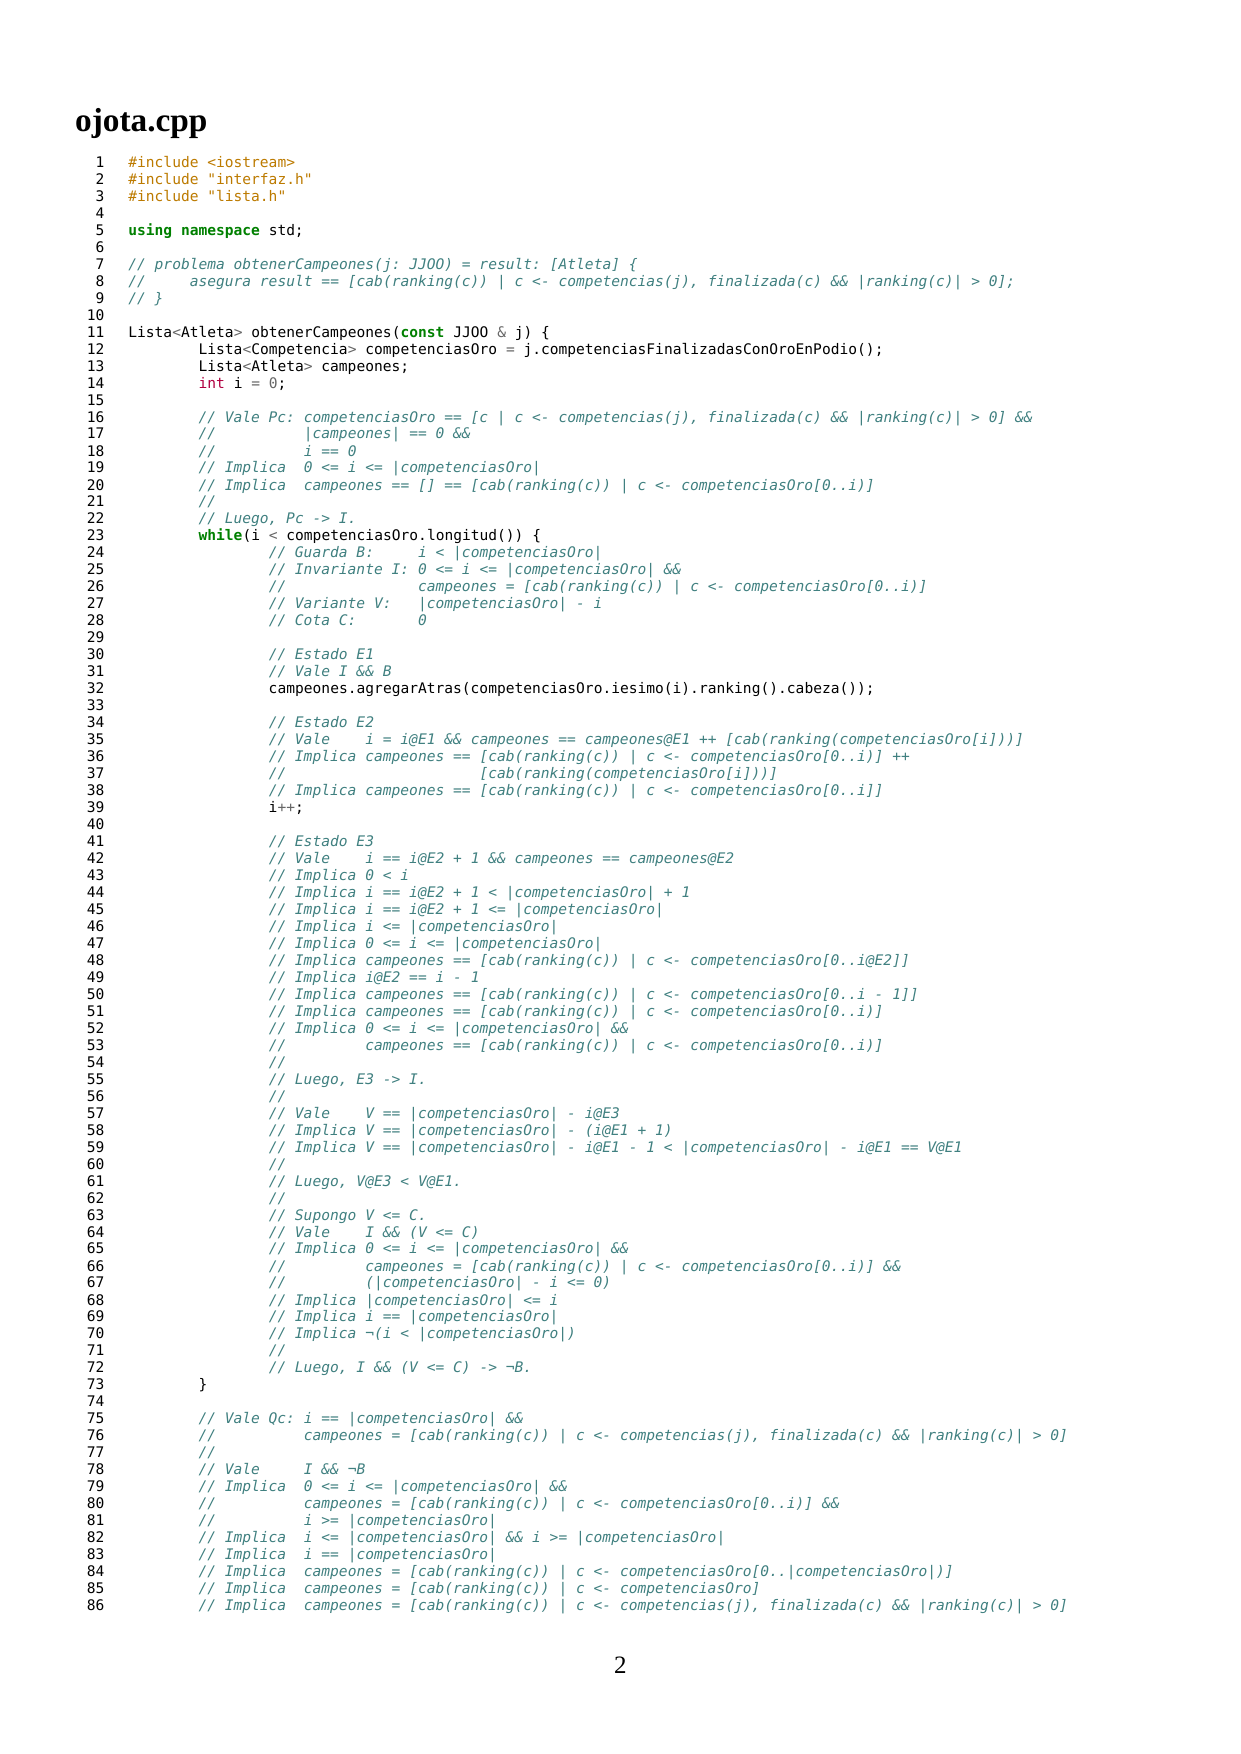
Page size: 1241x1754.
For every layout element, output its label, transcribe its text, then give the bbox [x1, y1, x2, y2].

table_header 1 2 3 4 5 6 7 8 9 10 11 12 13 14 15 16 17 18 19 20 21 22 23 24 25 26 27 28 29 30 31 32 33 34 35 36 37 38 39 40 41 42 43 44 45 46 47 48 49 50 51 52 53 54 55 56 57 58 59 60 61 62 63 64 65 66 67 68 69 70 71 72 73 74 75 76 77 78 79 80 81 82 83 84 85 86 [75, 151, 125, 1617]
table_header #include <iostream> #include "interfaz.h" #include "lista.h" using namespace std; // problema obtenerCampeones(j: JJOO) = result: [Atleta] { // asegura result == [cab(ranking(c)) | c <- competencias(j), finalizada(c) && |ranking(c)| > 0]; // } Lista<Atleta> obtenerCampeones(const JJOO & j) { Lista<Competencia> competenciasOro = j.competenciasFinalizadasConOroEnPodio(); Lista<Atleta> campeones; int i = 0; // Vale Pc: competenciasOro == [c | c <- competencias(j), finalizada(c) && |ranking(c)| > 0] && // |campeones| == 0 && // i == 0 // Implica 0 <= i <= |competenciasOro| // Implica campeones == [] == [cab(ranking(c)) | c <- competenciasOro[0..i)] // // Luego, Pc -> I. while(i < competenciasOro.longitud()) { // Guarda B: i < |competenciasOro| // Invariante I: 0 <= i <= |competenciasOro| && // campeones = [cab(ranking(c)) | c <- competenciasOro[0..i)] // Variante V: |competenciasOro| - i // Cota C: 0 // Estado E1 // Vale I && B campeones.agregarAtras(competenciasOro.iesimo(i).ranking().cabeza()); // Estado E2 // Vale i = i@E1 && campeones == campeones@E1 ++ [cab(ranking(competenciasOro[i]))] // Implica campeones == [cab(ranking(c)) | c <- competenciasOro[0..i)] ++ // [cab(ranking(competenciasOro[i]))] // Implica campeones == [cab(ranking(c)) | c <- competenciasOro[0..i]] i++; // Estado E3 // Vale i == i@E2 + 1 && campeones == campeones@E2 // Implica 0 < i // Implica i == i@E2 + 1 < |competenciasOro| + 1 // Implica i == i@E2 + 1 <= |competenciasOro| // Implica i <= |competenciasOro| // Implica 0 <= i <= |competenciasOro| // Implica campeones == [cab(ranking(c)) | c <- competenciasOro[0..i@E2]] // Implica i@E2 == i - 1 // Implica campeones == [cab(ranking(c)) | c <- competenciasOro[0..i - 1]] // Implica campeones == [cab(ranking(c)) | c <- competenciasOro[0..i)] // Implica 0 <= i <= |competenciasOro| && // campeones == [cab(ranking(c)) | c <- competenciasOro[0..i)] // // Luego, E3 -> I. // // Vale V == |competenciasOro| - i@E3 // Implica V == |competenciasOro| - (i@E1 + 1) // Implica V == |competenciasOro| - i@E1 - 1 < |competenciasOro| - i@E1 == V@E1 // // Luego, V@E3 < V@E1. // // Supongo V <= C. // Vale I && (V <= C) // Implica 0 <= i <= |competenciasOro| && // campeones = [cab(ranking(c)) | c <- competenciasOro[0..i)] && // (|competenciasOro| - i <= 0) // Implica |competenciasOro| <= i // Implica i == |competenciasOro| // Implica ¬(i < |competenciasOro|) // // Luego, I && (V <= C) -> ¬B. } // Vale Qc: i == |competenciasOro| && // campeones = [cab(ranking(c)) | c <- competencias(j), finalizada(c) && |ranking(c)| > 0] // // Vale I && ¬B // Implica 0 <= i <= |competenciasOro| && // campeones = [cab(ranking(c)) | c <- competenciasOro[0..i)] && // i >= |competenciasOro| // Implica i <= |competenciasOro| && i >= |competenciasOro| // Implica i == |competenciasOro| // Implica campeones = [cab(ranking(c)) | c <- competenciasOro[0..|competenciasOro|)] // Implica campeones = [cab(ranking(c)) | c <- competenciasOro] // Implica campeones = [cab(ranking(c)) | c <- competencias(j), finalizada(c) && |ranking(c)| > 0] [125, 151, 1240, 1617]
subtitle ojota.cpp [75, 100, 1165, 138]
